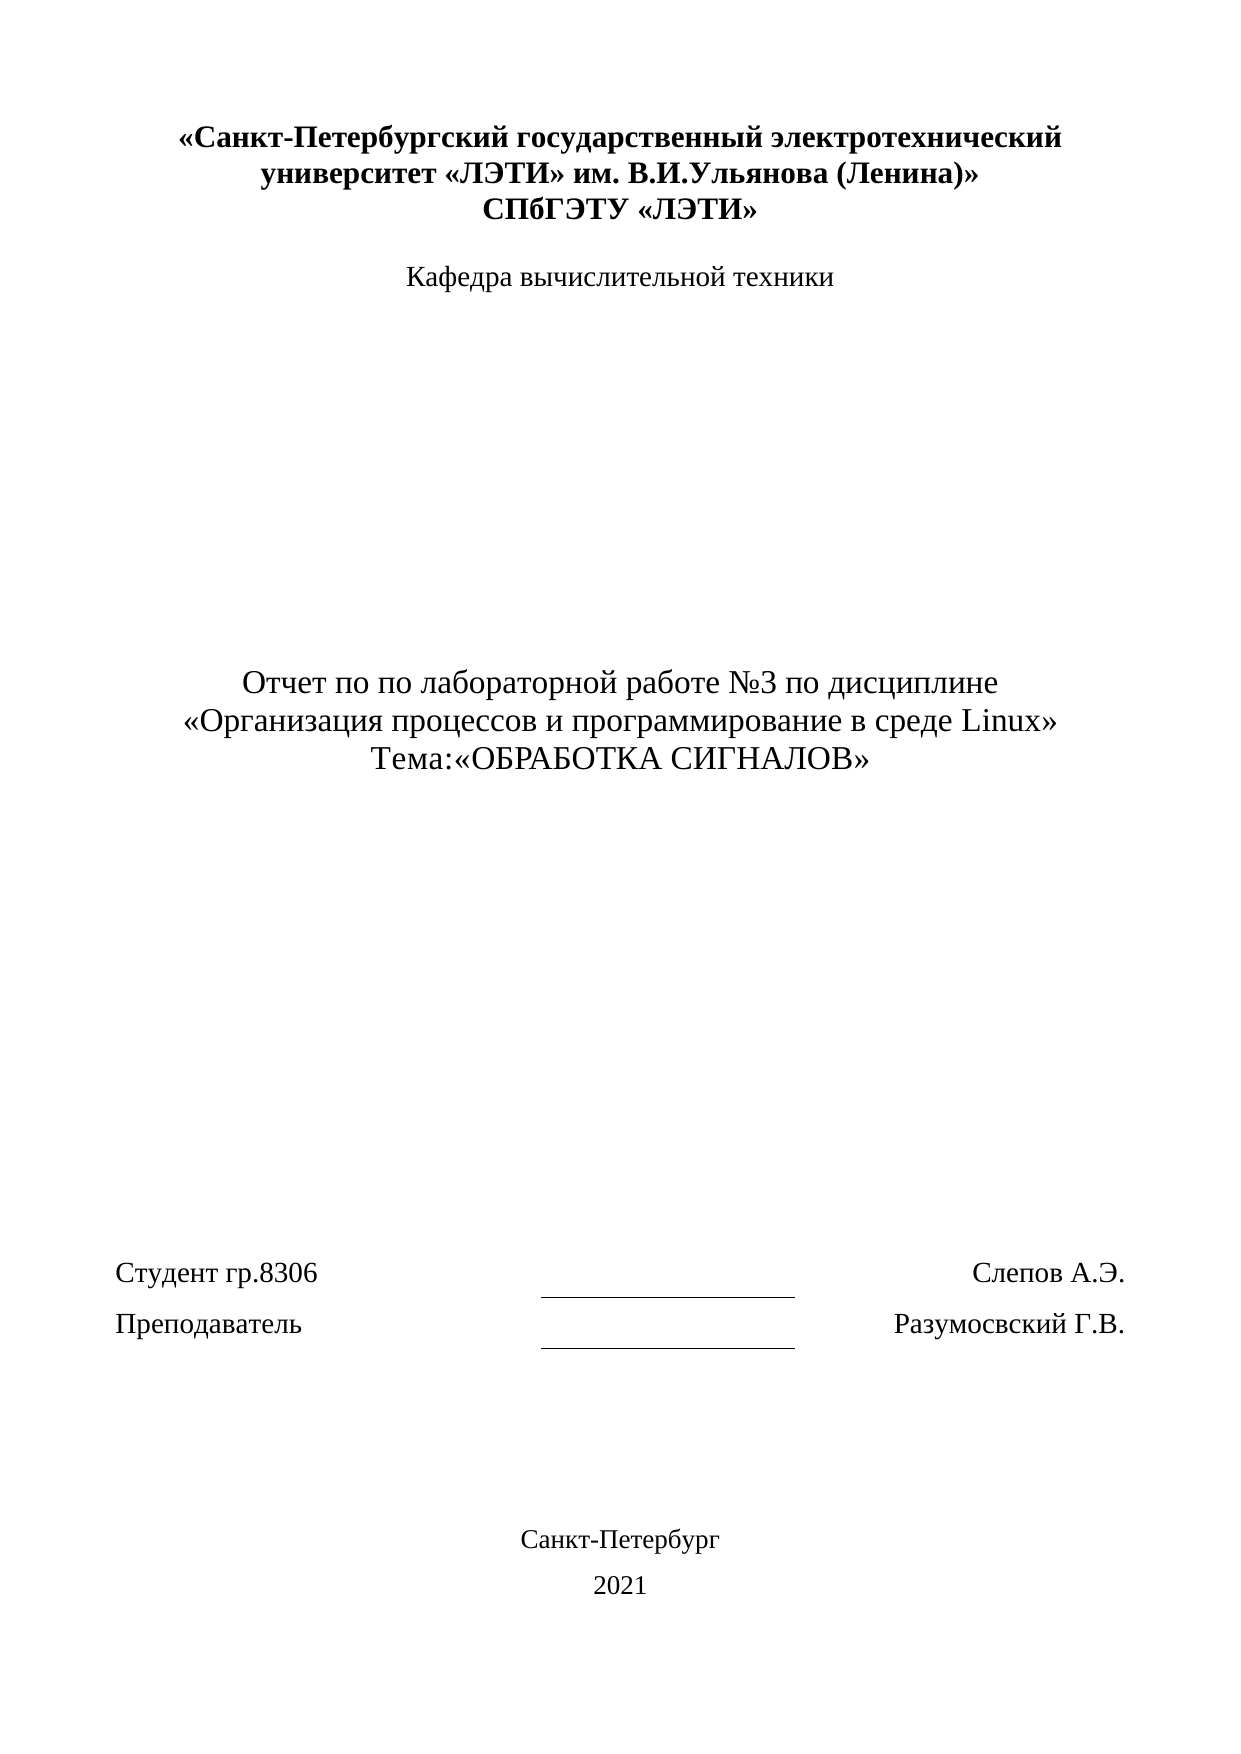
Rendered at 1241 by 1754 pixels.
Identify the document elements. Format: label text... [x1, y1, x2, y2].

text «Организация процессов и программирование в среде Linux» [118, 700, 1122, 739]
table_header Слепов А.Э. [795, 1247, 1133, 1297]
table_cell Преподаватель [107, 1297, 541, 1348]
text Тема:«ОБРАБОТКА СИГНАЛОВ» [118, 739, 1122, 777]
text СПбГЭТУ «ЛЭТИ» [118, 190, 1122, 226]
table_cell [541, 1298, 795, 1348]
text Кафедра вычислительной техники [118, 259, 1122, 293]
table_header [541, 1247, 795, 1297]
text «Санкт-Петербургский государственный электротехнический университет «ЛЭТИ» им. В.И.Ульянова (Ленина)» [118, 118, 1122, 190]
table_cell Разумосвский Г.В. [795, 1297, 1133, 1348]
table_header Студент гр.8306 [107, 1247, 541, 1297]
text Отчет по по лабораторной работе №3 по дисциплине [118, 662, 1122, 700]
text 2021 [118, 1569, 1122, 1601]
text Санкт-Петербург [118, 1523, 1122, 1554]
